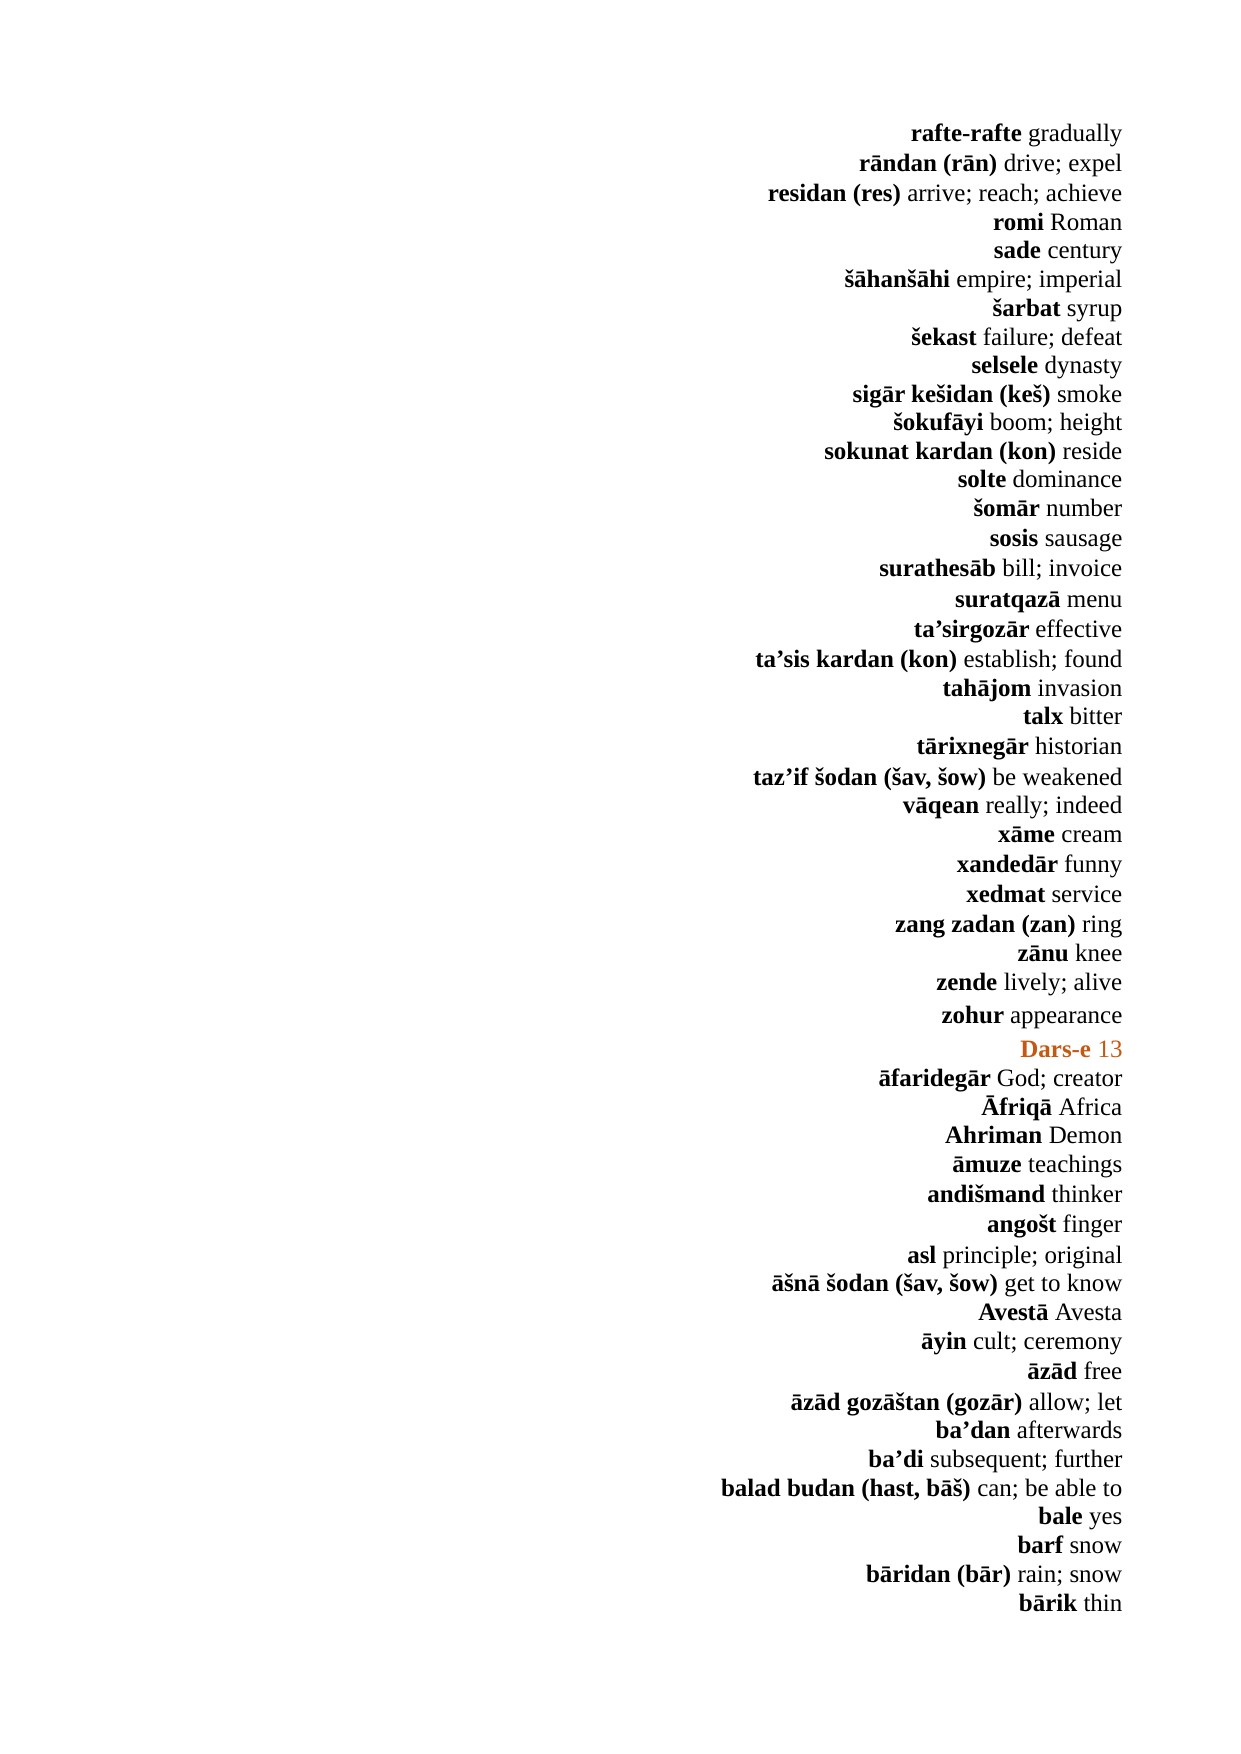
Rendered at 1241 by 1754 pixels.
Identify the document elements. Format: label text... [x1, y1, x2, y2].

text šokufāyi boom; height [118, 408, 1122, 436]
text residan (res) arrive; reach; achieve [118, 178, 1122, 207]
text balad budan (hast, bāš) can; be able to [118, 1473, 1122, 1501]
text barf snow [118, 1530, 1122, 1559]
text āfaridegār God; creator [118, 1063, 1122, 1091]
text Ahriman Demon [118, 1121, 1122, 1149]
text šarbat syrup [118, 293, 1122, 322]
text šomār number [118, 493, 1122, 522]
text ta’sirgozār effective [118, 614, 1122, 642]
text andišmand thinker [118, 1179, 1122, 1208]
text ba’dan afterwards [118, 1416, 1122, 1444]
text āšnā šodan (šav, šow) get to know [118, 1268, 1122, 1297]
text ba’di subsequent; further [118, 1444, 1122, 1473]
text Dars-e 13 [118, 1034, 1122, 1063]
text bale yes [118, 1501, 1122, 1530]
text zohur appearance [118, 1000, 1122, 1029]
text Avestā Avesta [118, 1297, 1122, 1326]
text vāqean really; indeed [118, 790, 1122, 819]
text āyin cult; ceremony [118, 1326, 1122, 1355]
text sokunat kardan (kon) reside [118, 436, 1122, 465]
text zang zadan (zan) ring [118, 909, 1122, 938]
text solte dominance [118, 465, 1122, 493]
text šekast failure; defeat [118, 322, 1122, 351]
text ta’sis kardan (kon) establish; found [118, 644, 1122, 673]
text surathesāb bill; invoice [118, 553, 1122, 582]
text bārik thin [118, 1588, 1122, 1616]
text suratqazā menu [118, 584, 1122, 612]
text sigār kešidan (keš) smoke [118, 379, 1122, 408]
text tārixnegār historian [118, 731, 1122, 760]
text āzād gozāštan (gozār) allow; let [118, 1387, 1122, 1416]
text taz’if šodan (šav, šow) be weakened [118, 762, 1122, 790]
text selsele dynasty [118, 351, 1122, 379]
text angošt finger [118, 1209, 1122, 1238]
text tahājom invasion [118, 673, 1122, 701]
text xedmat service [118, 879, 1122, 908]
text xāme cream [118, 819, 1122, 848]
text sosis sausage [118, 523, 1122, 552]
text xandedār funny [118, 849, 1122, 878]
text rafte-rafte gradually [118, 118, 1122, 147]
text āmuze teachings [118, 1149, 1122, 1178]
text sade century [118, 236, 1122, 264]
text bāridan (bār) rain; snow [118, 1559, 1122, 1588]
text āzād free [118, 1356, 1122, 1385]
text šāhanšāhi empire; imperial [118, 264, 1122, 293]
text Āfriqā Africa [118, 1092, 1122, 1120]
text asl principle; original [118, 1240, 1122, 1268]
text rāndan (rān) drive; expel [118, 148, 1122, 177]
text zende lively; alive [118, 967, 1122, 996]
text romi Roman [118, 207, 1122, 236]
text zānu knee [118, 938, 1122, 967]
text talx bitter [118, 701, 1122, 730]
